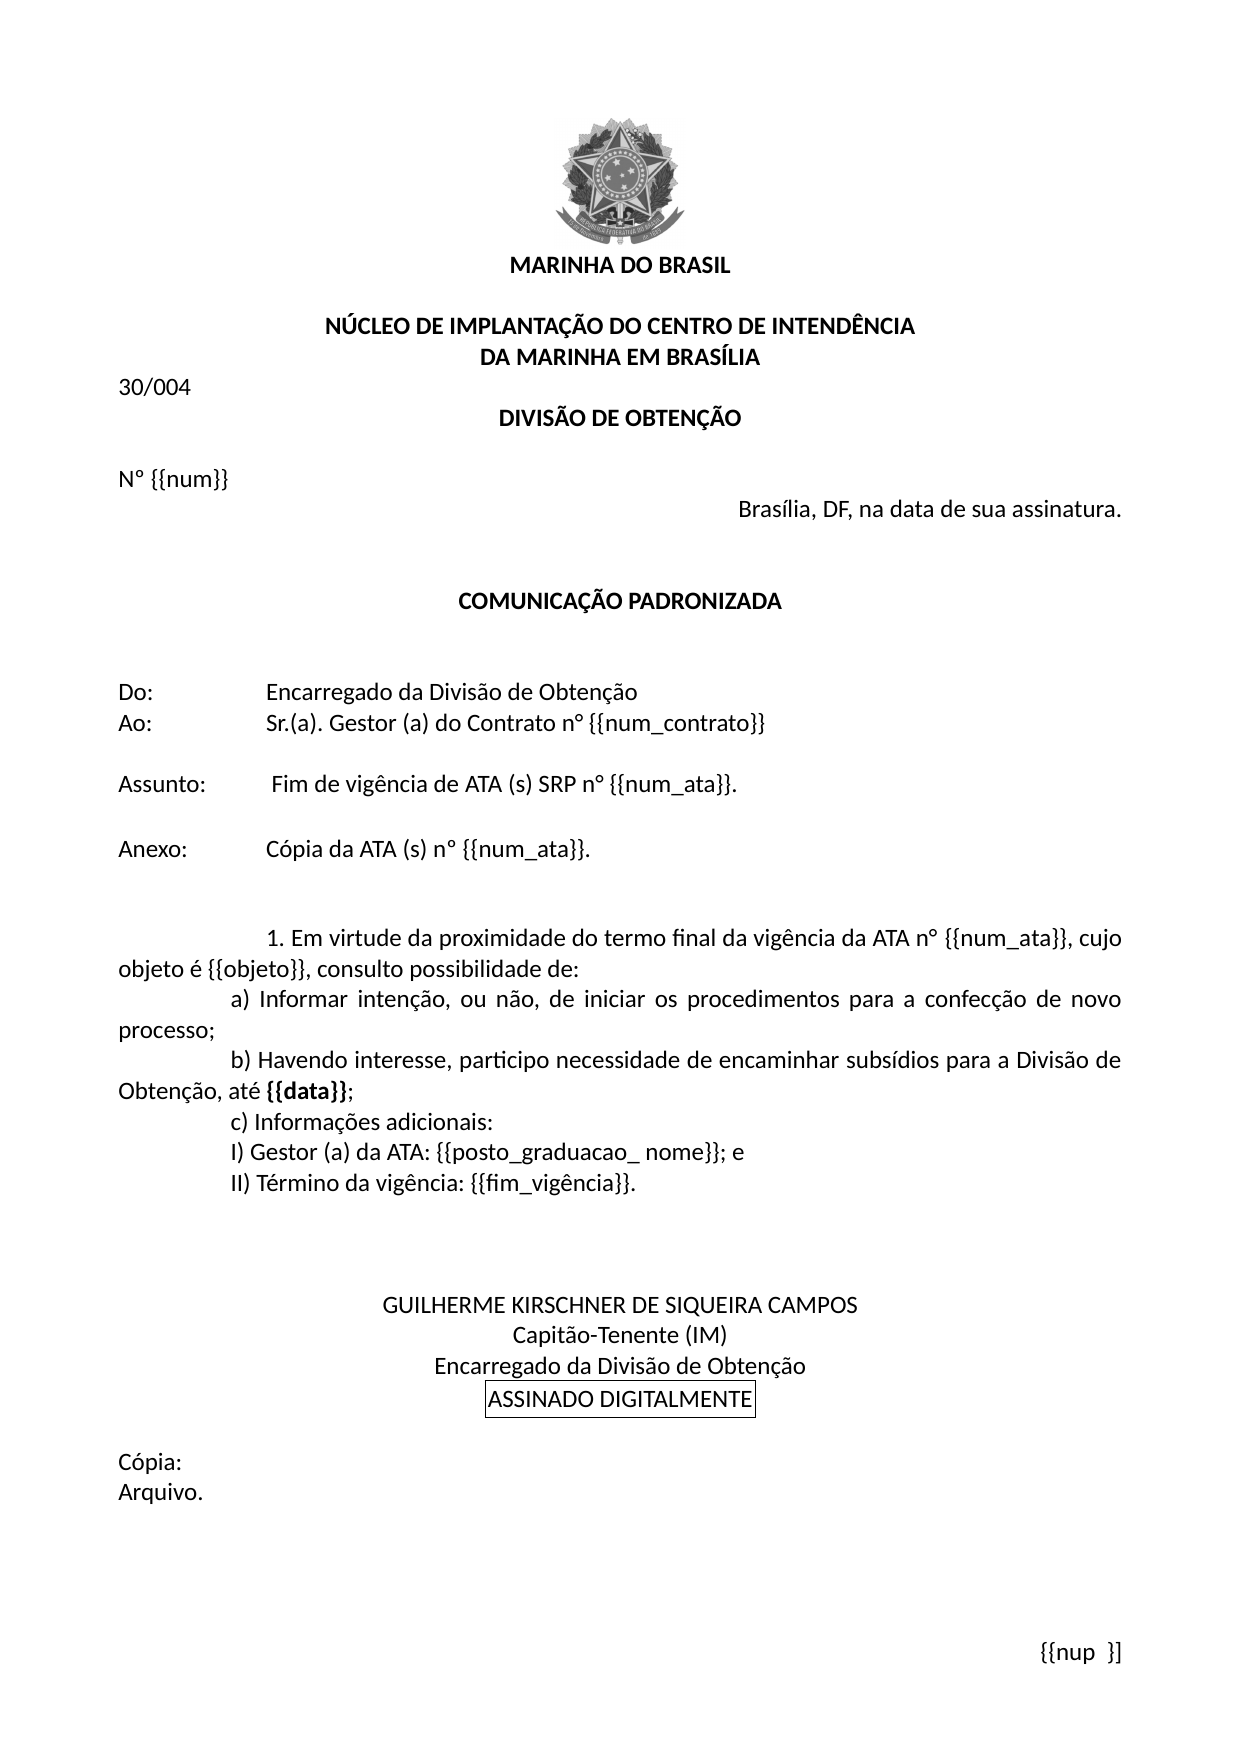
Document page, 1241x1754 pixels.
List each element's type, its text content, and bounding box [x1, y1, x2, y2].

text DA MARINHA EM BRASÍLIA [118, 341, 1122, 371]
text II) Término da vigência: {{fim_vigência}}. [118, 1167, 1122, 1197]
text c) Informações adicionais: [118, 1106, 1122, 1136]
text [756, 1380, 1122, 1417]
text Cópia: [118, 1446, 1122, 1476]
text Anexo: Cópia da ATA (s) nº {{num_ata}}. [118, 829, 1122, 865]
text Arquivo. [118, 1476, 1122, 1507]
text b) Havendo interesse, participo necessidade de encaminhar subsídios para a Divisão de Obtenção, até {{data}}; [118, 1045, 1122, 1106]
text I) Gestor (a) da ATA: {{posto_graduacao_ nome}}; e [118, 1136, 1122, 1167]
text Ao: Sr.(a). Gestor (a) do Contrato n° {{num_contrato}} [118, 707, 1122, 737]
text ASSINADO DIGITALMENTE [486, 1381, 755, 1417]
subtitle COMUNICAÇÃO PADRONIZADA [118, 585, 1122, 615]
text DIVISÃO DE OBTENÇÃO [118, 402, 1122, 432]
text MARINHA DO BRASIL [118, 249, 1122, 279]
text Assunto: Fim de vigência de ATA (s) SRP n° {{num_ata}}. [118, 768, 1122, 798]
text [118, 1380, 485, 1417]
text Nº {{num}} [118, 463, 1122, 493]
picture [554, 118, 686, 249]
text Capitão-Tenente (IM) [118, 1319, 1122, 1350]
text GUILHERME KIRSCHNER DE SIQUEIRA CAMPOS [118, 1289, 1122, 1319]
text Brasília, DF, na data de sua assinatura. [118, 493, 1122, 524]
text 30/004 [118, 371, 1122, 402]
text a) Informar intenção, ou não, de iniciar os procedimentos para a confecção de novo processo; [118, 984, 1122, 1045]
text Encarregado da Divisão de Obtenção [118, 1350, 1122, 1380]
text NÚCLEO DE IMPLANTAÇÃO DO CENTRO DE INTENDÊNCIA [118, 310, 1122, 341]
subtitle Do: Encarregado da Divisão de Obtenção [118, 676, 1122, 707]
text 1. Em virtude da proximidade do termo final da vigência da ATA n° {{num_ata}}, cujo objeto é {{objeto}}, consulto possibilidade de: [118, 923, 1122, 984]
